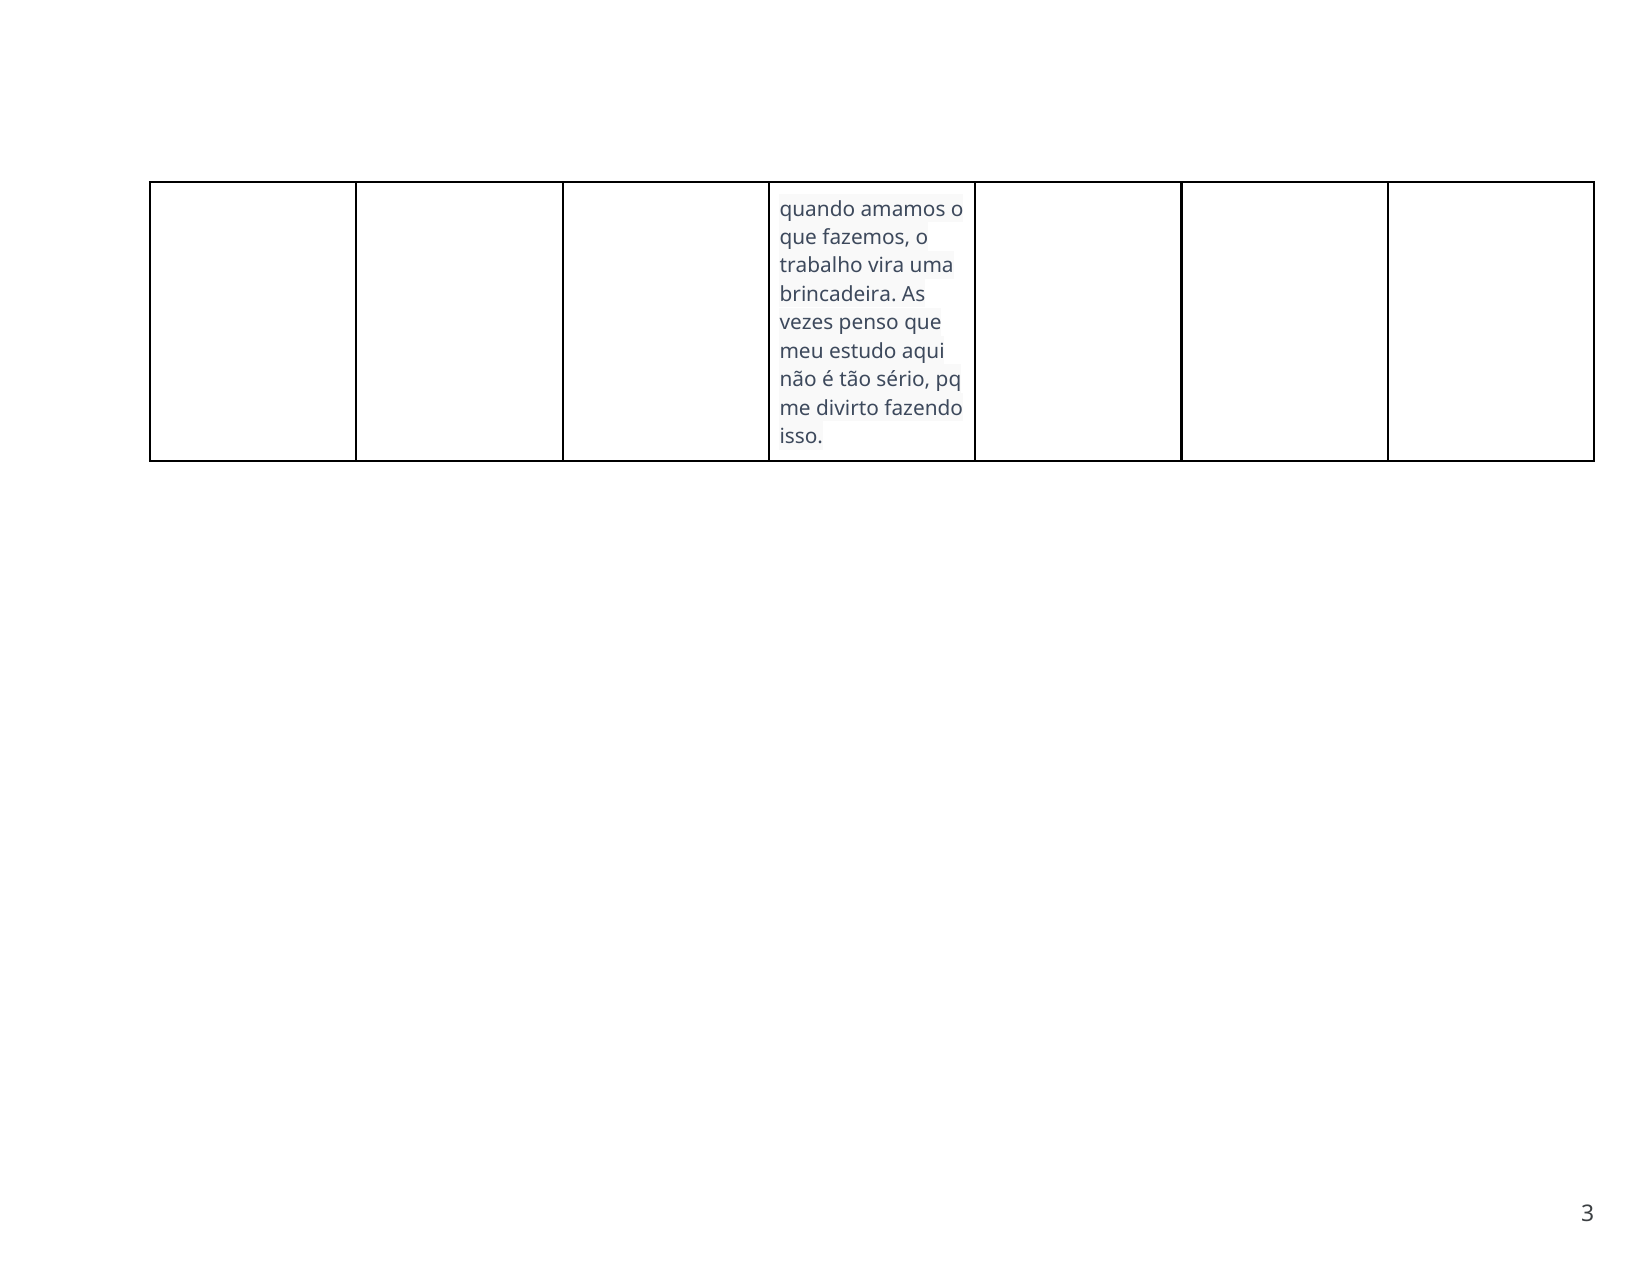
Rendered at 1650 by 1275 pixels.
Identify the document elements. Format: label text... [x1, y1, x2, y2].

table_cell [1389, 183, 1593, 460]
table_cell [564, 183, 768, 460]
table_cell quando amamos o que fazemos, o trabalho vira uma brincadeira. As vezes penso que meu estudo aqui não é tão sério, pq me divirto fazendo isso. [770, 183, 974, 460]
table_cell [357, 183, 562, 460]
table_cell [151, 183, 355, 460]
table_cell [976, 183, 1180, 460]
table_cell [1183, 183, 1387, 460]
